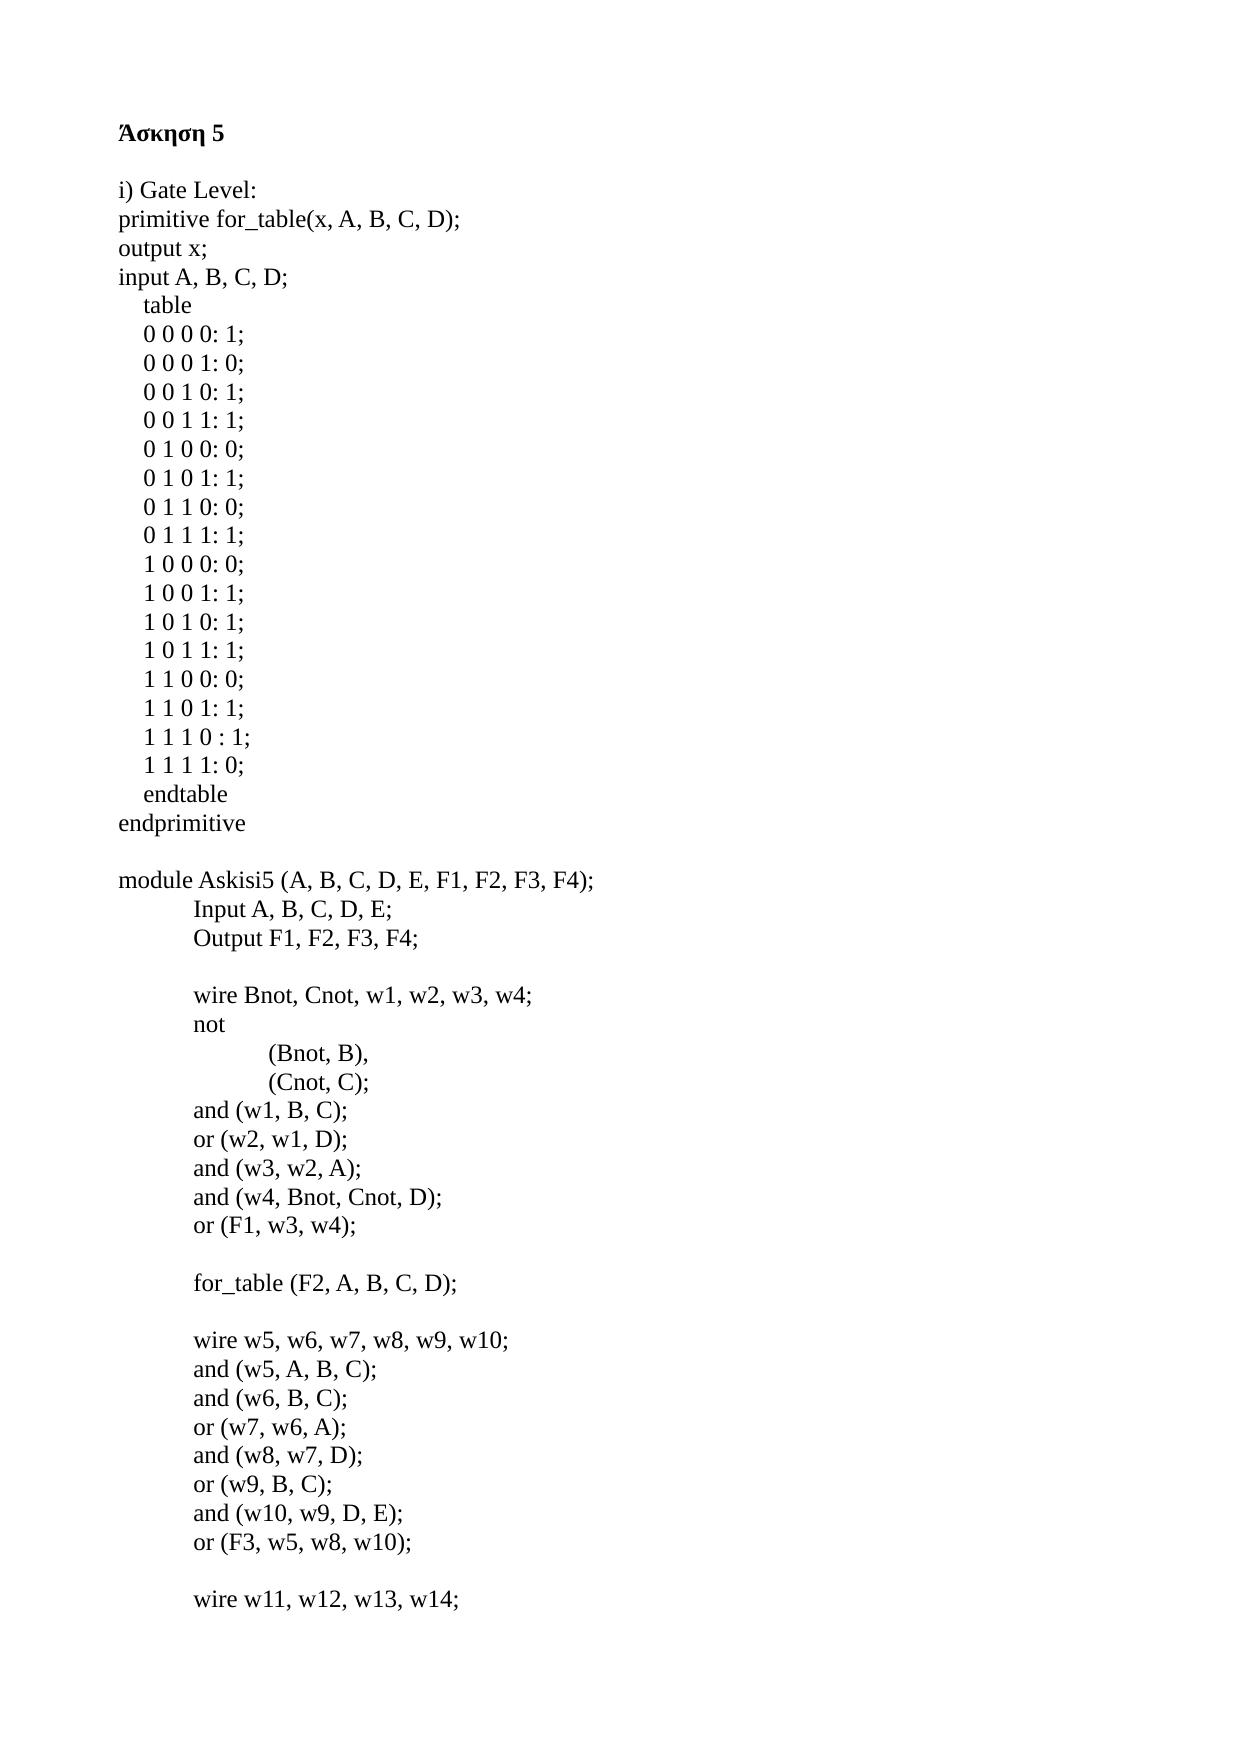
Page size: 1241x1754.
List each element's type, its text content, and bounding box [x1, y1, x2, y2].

text 1 0 0 1: 1; [118, 578, 1122, 607]
text module Askisi5 (A, B, C, D, E, F1, F2, F3, F4); [118, 866, 1122, 894]
text (Bnot, B), [118, 1038, 1122, 1067]
text 1 1 0 0: 0; [118, 664, 1122, 693]
text and (w4, Bnot, Cnot, D); [118, 1182, 1122, 1211]
text 0 0 0 0: 1; [118, 319, 1122, 348]
text and (w1, B, C); [118, 1096, 1122, 1124]
text (Cnot, C); [118, 1067, 1122, 1096]
text wire w11, w12, w13, w14; [118, 1584, 1122, 1613]
text Άσκηση 5 [118, 118, 1122, 147]
text 1 0 1 1: 1; [118, 636, 1122, 664]
text 0 1 1 0: 0; [118, 492, 1122, 521]
text 0 0 1 1: 1; [118, 406, 1122, 434]
text endprimitive [118, 808, 1122, 837]
text or (w9, B, C); [118, 1469, 1122, 1498]
text wire Bnot, Cnot, w1, w2, w3, w4; [118, 981, 1122, 1009]
text Input A, B, C, D, E; [118, 894, 1122, 923]
text or (w2, w1, D); [118, 1124, 1122, 1153]
text 0 1 1 1: 1; [118, 521, 1122, 549]
text i) Gate Level: [118, 176, 1122, 204]
text wire w5, w6, w7, w8, w9, w10; [118, 1326, 1122, 1354]
text 1 1 1 1: 0; [118, 751, 1122, 779]
text or (F1, w3, w4); [118, 1211, 1122, 1239]
text or (w7, w6, A); [118, 1412, 1122, 1441]
text table [118, 291, 1122, 319]
text input A, B, C, D; [118, 262, 1122, 291]
text and (w5, A, B, C); [118, 1354, 1122, 1383]
text primitive for_table(x, A, B, C, D); [118, 204, 1122, 233]
text not [118, 1009, 1122, 1038]
text output x; [118, 233, 1122, 262]
text 1 0 1 0: 1; [118, 607, 1122, 636]
text 0 1 0 0: 0; [118, 434, 1122, 463]
text 1 1 1 0 : 1; [118, 722, 1122, 751]
text 0 1 0 1: 1; [118, 463, 1122, 492]
text 1 1 0 1: 1; [118, 693, 1122, 722]
text 0 0 1 0: 1; [118, 377, 1122, 406]
text and (w8, w7, D); [118, 1441, 1122, 1469]
text Output F1, F2, F3, F4; [118, 923, 1122, 952]
text endtable [118, 779, 1122, 808]
text or (F3, w5, w8, w10); [118, 1527, 1122, 1556]
text and (w3, w2, A); [118, 1153, 1122, 1182]
text 0 0 0 1: 0; [118, 348, 1122, 377]
text and (w6, B, C); [118, 1383, 1122, 1412]
text 1 0 0 0: 0; [118, 549, 1122, 578]
text for_table (F2, A, B, C, D); [118, 1268, 1122, 1297]
text and (w10, w9, D, E); [118, 1498, 1122, 1527]
